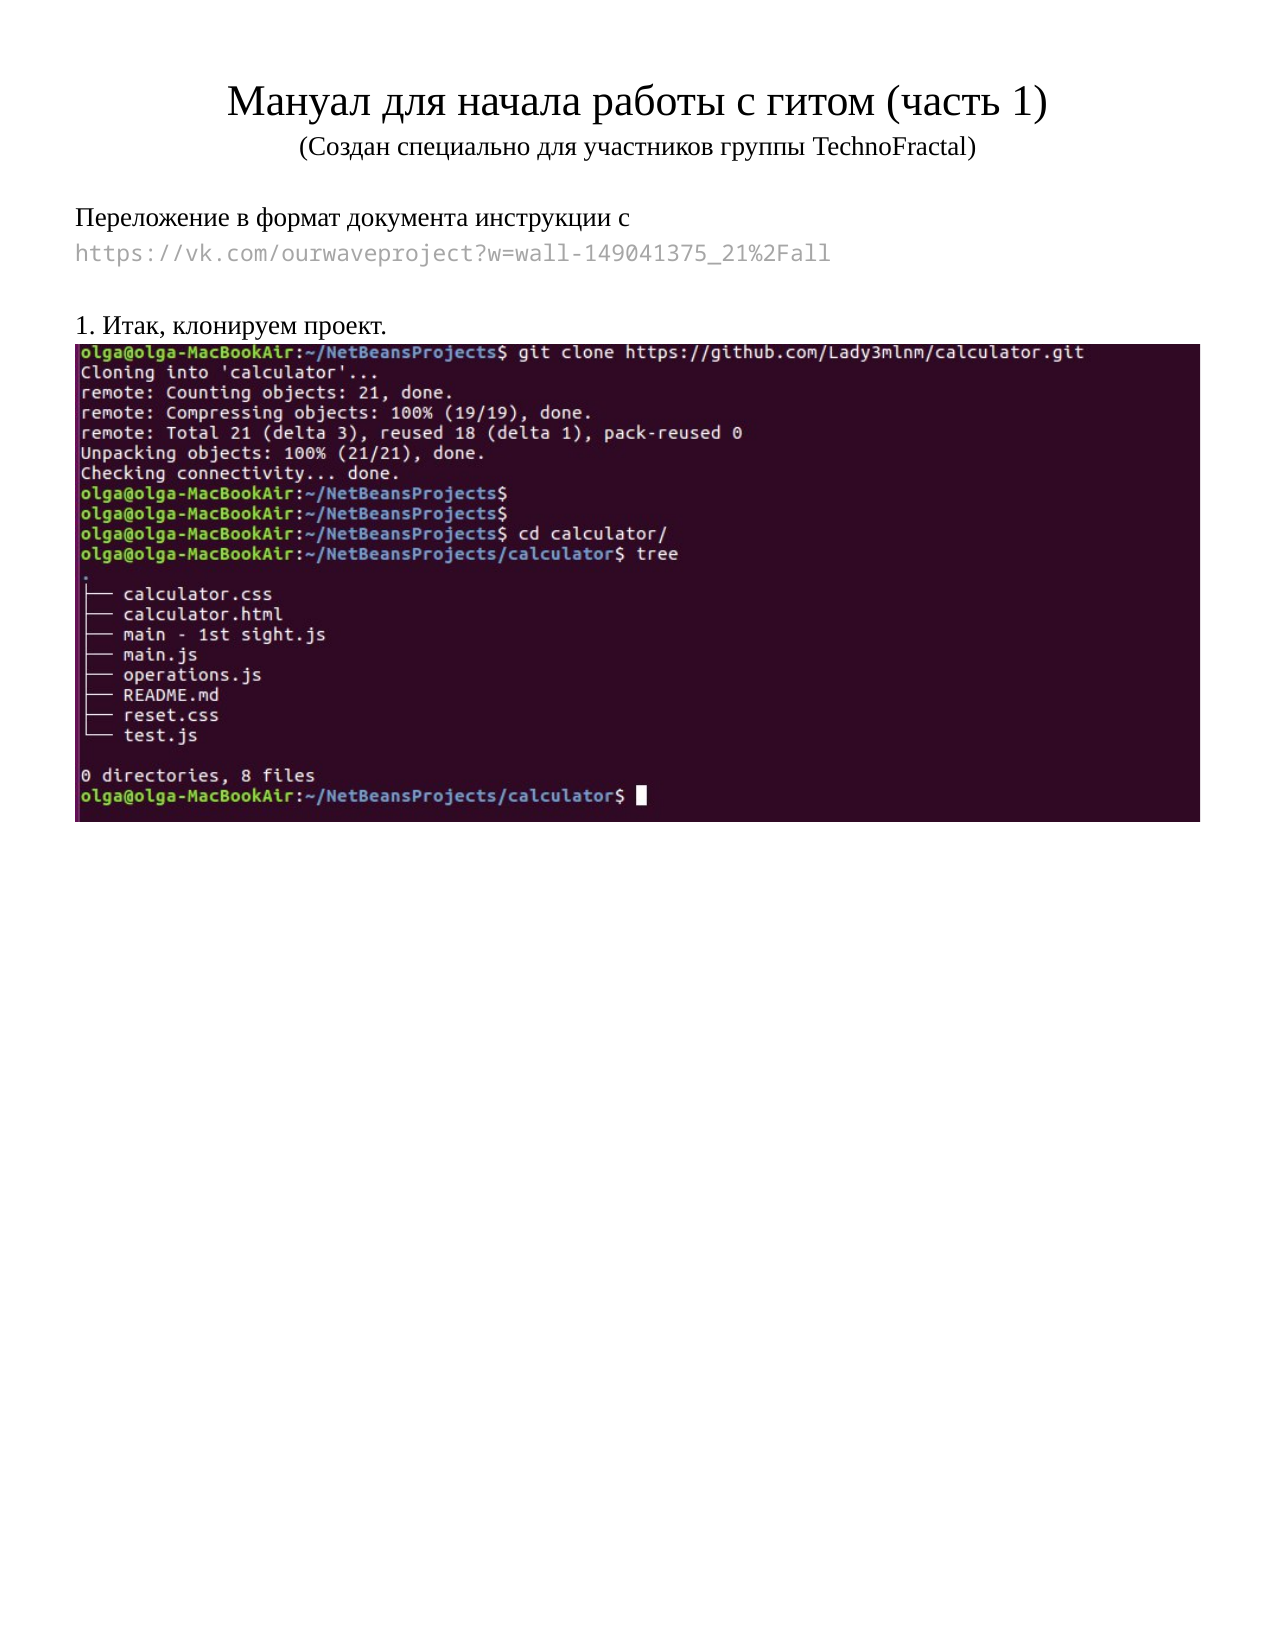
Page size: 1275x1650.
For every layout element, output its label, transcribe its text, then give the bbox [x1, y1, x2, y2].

text Переложение в формат документа инструкции с https://vk.com/ourwaveproject?w=wall-149041375_21%2Fall [75, 201, 1200, 268]
text Мануал для начала работы с гитом (часть 1) (Создан специально для участников группы TechnoFractal) [75, 75, 1200, 161]
text 1. Итак, клонируем проект. [75, 309, 1200, 340]
